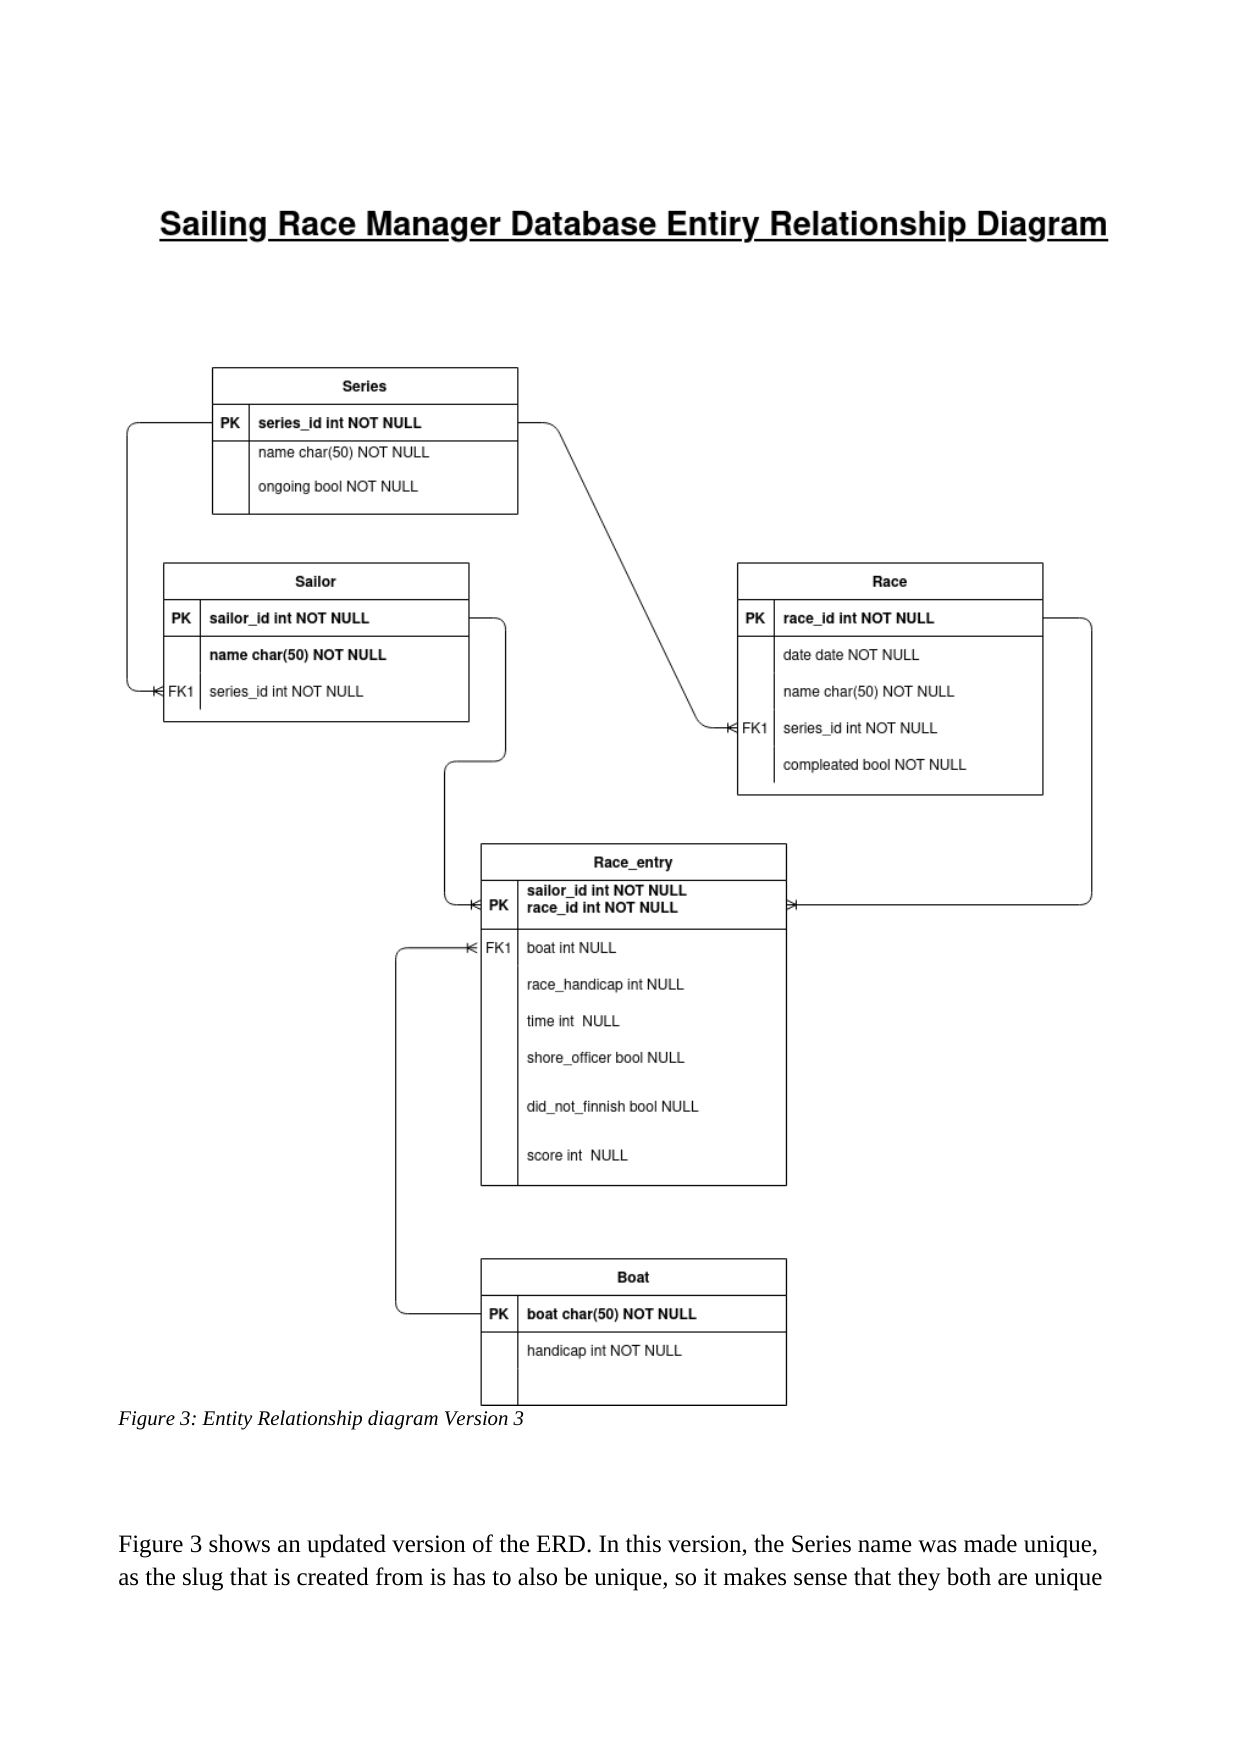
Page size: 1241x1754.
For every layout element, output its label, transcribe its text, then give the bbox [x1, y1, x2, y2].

picture [118, 178, 1123, 1406]
text Figure 3: Entity Relationship diagram Version 3 [118, 1406, 1122, 1429]
text Figure 3 shows an updated version of the ERD. In this version, the Series name was made unique, as the slug that is created from is has to also be unique, so it makes sense that they both are unique [118, 1529, 1122, 1591]
